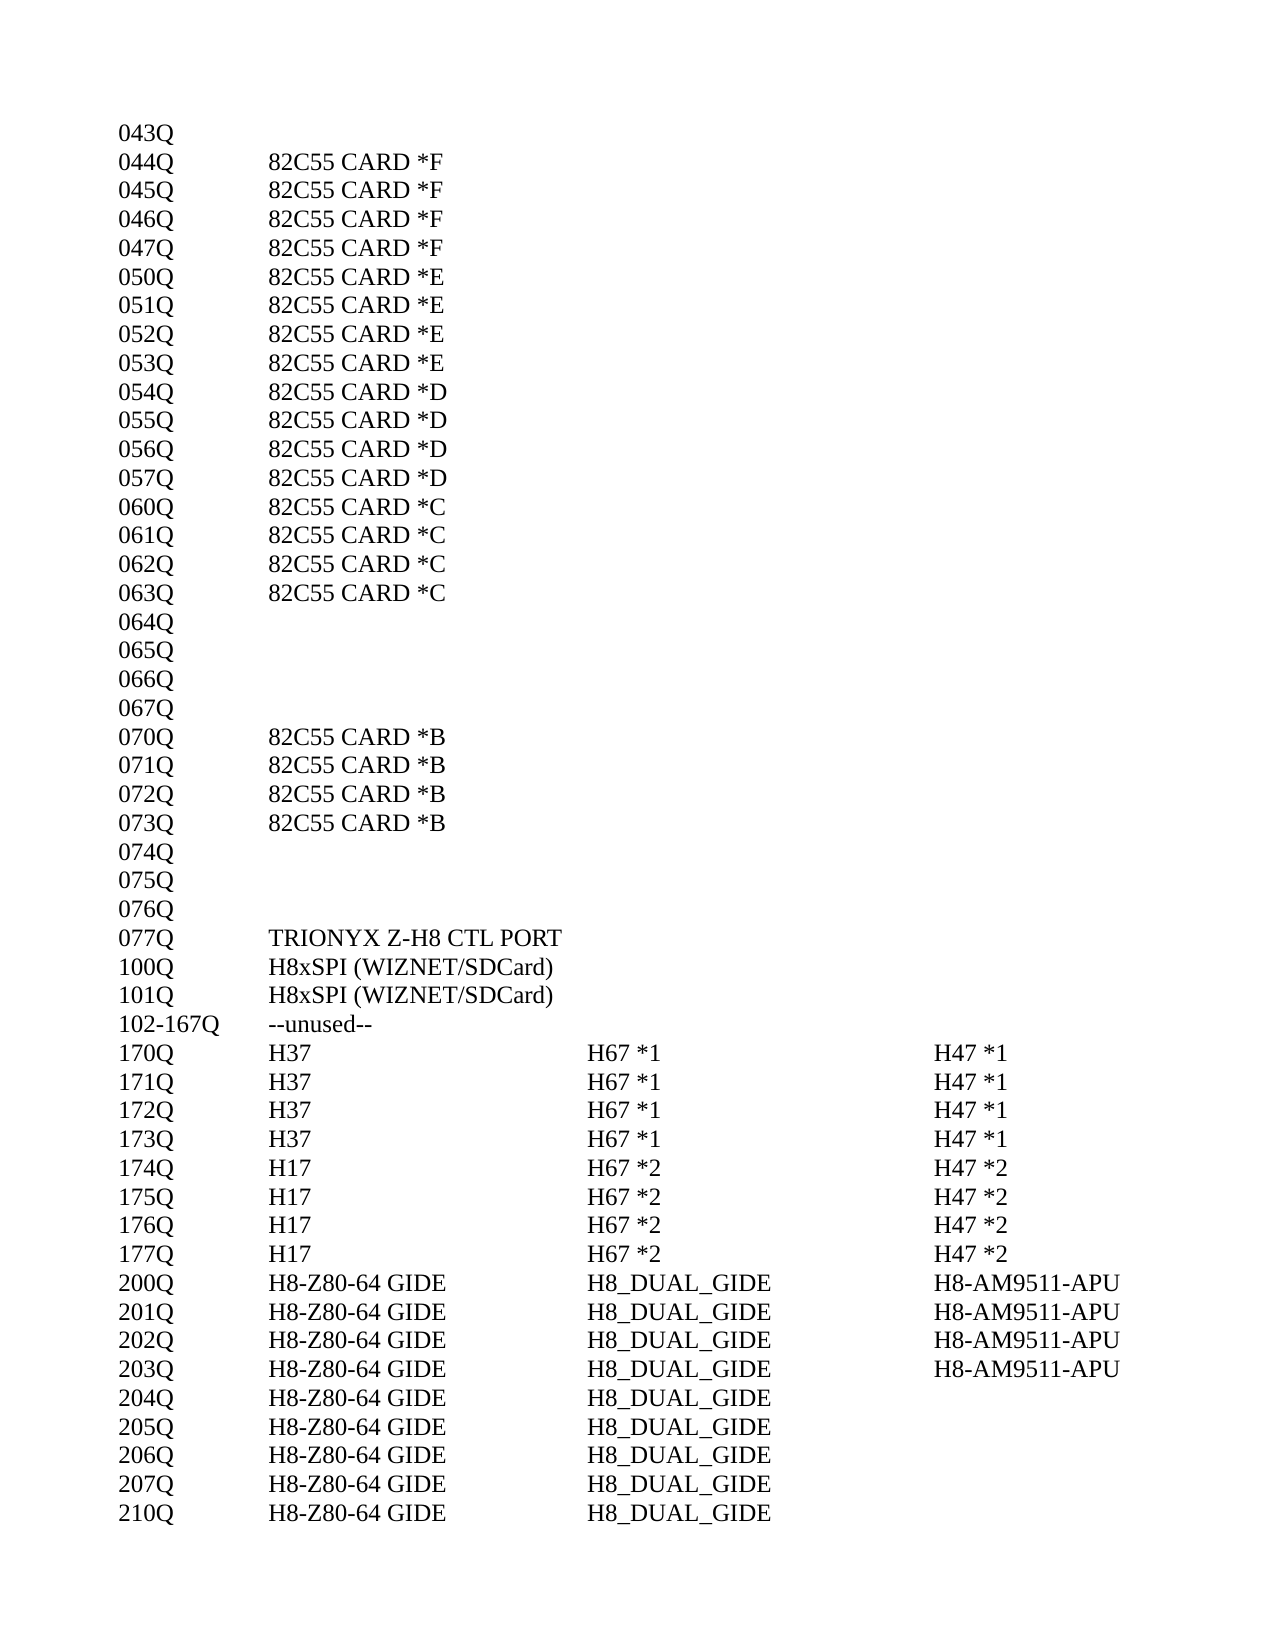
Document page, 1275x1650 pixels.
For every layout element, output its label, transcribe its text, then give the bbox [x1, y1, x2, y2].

table_cell [934, 1383, 1157, 1412]
table_cell H8-Z80-64 GIDE [268, 1297, 587, 1326]
table_cell [934, 981, 1157, 1009]
table_cell 82C55 CARD *E [268, 319, 587, 348]
table_cell [587, 262, 934, 291]
table_cell [934, 1412, 1157, 1441]
table_cell H8_DUAL_GIDE [587, 1412, 934, 1441]
table_cell 82C55 CARD *B [268, 722, 587, 751]
table_cell 046Q [118, 204, 268, 233]
table_cell [587, 779, 934, 808]
table_cell 173Q [118, 1124, 268, 1153]
table_cell [587, 866, 934, 894]
table_cell 200Q [118, 1268, 268, 1297]
table_cell 202Q [118, 1326, 268, 1354]
table_cell [587, 607, 934, 636]
table_cell 052Q [118, 319, 268, 348]
table_cell [268, 607, 587, 636]
table_cell H67 *2 [587, 1239, 934, 1268]
table_cell H8_DUAL_GIDE [587, 1383, 934, 1412]
table_cell H8-AM9511-APU [934, 1326, 1157, 1354]
table_cell H8_DUAL_GIDE [587, 1354, 934, 1383]
table_cell 82C55 CARD *C [268, 549, 587, 578]
table_cell 82C55 CARD *F [268, 147, 587, 176]
table_cell 82C55 CARD *C [268, 521, 587, 549]
table_cell H8_DUAL_GIDE [587, 1469, 934, 1498]
table_cell 056Q [118, 434, 268, 463]
table_cell H17 [268, 1153, 587, 1182]
table_cell 82C55 CARD *C [268, 578, 587, 607]
table_cell 177Q [118, 1239, 268, 1268]
table_cell H8-Z80-64 GIDE [268, 1469, 587, 1498]
table_cell H8_DUAL_GIDE [587, 1326, 934, 1354]
table_cell [934, 837, 1157, 866]
table_cell H47 *2 [934, 1153, 1157, 1182]
table_cell [934, 521, 1157, 549]
table_cell 100Q [118, 952, 268, 981]
table_cell [587, 348, 934, 377]
table_cell H17 [268, 1239, 587, 1268]
table_cell 205Q [118, 1412, 268, 1441]
table_cell H47 *1 [934, 1096, 1157, 1124]
table_cell [587, 406, 934, 434]
table_cell 066Q [118, 664, 268, 693]
table_cell [934, 118, 1157, 147]
table_cell [934, 147, 1157, 176]
table_cell H37 [268, 1124, 587, 1153]
table_cell [587, 176, 934, 204]
table_cell H67 *2 [587, 1153, 934, 1182]
table_cell 077Q [118, 923, 268, 952]
table_cell 060Q [118, 492, 268, 521]
table_cell H8-Z80-64 GIDE [268, 1383, 587, 1412]
table_cell [587, 492, 934, 521]
table_cell 053Q [118, 348, 268, 377]
table_cell H37 [268, 1096, 587, 1124]
table_cell 82C55 CARD *F [268, 233, 587, 262]
table_cell [934, 262, 1157, 291]
table_cell H8-AM9511-APU [934, 1268, 1157, 1297]
table_cell [934, 693, 1157, 722]
table_cell [934, 492, 1157, 521]
table_cell 82C55 CARD *E [268, 291, 587, 319]
table_cell 82C55 CARD *B [268, 751, 587, 779]
table_cell 176Q [118, 1211, 268, 1239]
table_cell [934, 866, 1157, 894]
table_cell [587, 319, 934, 348]
table_cell 82C55 CARD *D [268, 463, 587, 492]
table_cell [934, 1441, 1157, 1469]
table_cell H37 [268, 1067, 587, 1096]
table_cell H47 *2 [934, 1239, 1157, 1268]
table_cell [934, 952, 1157, 981]
table_cell [268, 664, 587, 693]
table_cell 207Q [118, 1469, 268, 1498]
table_cell TRIONYX Z-H8 CTL PORT [268, 923, 587, 952]
table_cell [587, 808, 934, 837]
table_cell H47 *2 [934, 1182, 1157, 1211]
table_cell [268, 693, 587, 722]
table_cell H67 *2 [587, 1211, 934, 1239]
table_cell H67 *1 [587, 1067, 934, 1096]
table_cell H8-Z80-64 GIDE [268, 1412, 587, 1441]
table_cell [268, 894, 587, 923]
table_cell H67 *2 [587, 1182, 934, 1211]
table_cell [587, 233, 934, 262]
table_cell 174Q [118, 1153, 268, 1182]
table_cell [934, 549, 1157, 578]
table_cell H8_DUAL_GIDE [587, 1268, 934, 1297]
table_cell [587, 549, 934, 578]
table_cell 102-167Q [118, 1009, 268, 1038]
table_cell 171Q [118, 1067, 268, 1096]
table_cell H8_DUAL_GIDE [587, 1297, 934, 1326]
table_cell 072Q [118, 779, 268, 808]
table_cell H67 *1 [587, 1038, 934, 1067]
table_cell 062Q [118, 549, 268, 578]
table_cell H47 *1 [934, 1038, 1157, 1067]
table_cell 073Q [118, 808, 268, 837]
table_cell --unused-- [268, 1009, 587, 1038]
table_cell 070Q [118, 722, 268, 751]
table_cell H47 *2 [934, 1211, 1157, 1239]
table_cell [587, 434, 934, 463]
table_cell 074Q [118, 837, 268, 866]
table_cell [934, 291, 1157, 319]
table_cell [934, 894, 1157, 923]
table_cell 82C55 CARD *F [268, 176, 587, 204]
table_cell 82C55 CARD *D [268, 434, 587, 463]
table_cell 075Q [118, 866, 268, 894]
table_cell [268, 636, 587, 664]
table_cell H8-Z80-64 GIDE [268, 1498, 587, 1527]
table_cell [587, 291, 934, 319]
table_cell H8-Z80-64 GIDE [268, 1326, 587, 1354]
table_cell 071Q [118, 751, 268, 779]
table_cell 045Q [118, 176, 268, 204]
table_cell [587, 693, 934, 722]
table_cell [934, 204, 1157, 233]
table_cell H67 *1 [587, 1124, 934, 1153]
table_cell H8-Z80-64 GIDE [268, 1354, 587, 1383]
table_cell H8xSPI (WIZNET/SDCard) [268, 981, 587, 1009]
table_cell [587, 751, 934, 779]
table_cell 82C55 CARD *D [268, 406, 587, 434]
table_cell [587, 923, 934, 952]
table_cell [587, 722, 934, 751]
table_cell [934, 319, 1157, 348]
table_cell [587, 664, 934, 693]
table_cell H17 [268, 1182, 587, 1211]
table_cell [934, 1009, 1157, 1038]
table_cell 061Q [118, 521, 268, 549]
table_cell [934, 463, 1157, 492]
table_cell 172Q [118, 1096, 268, 1124]
table_cell [934, 578, 1157, 607]
table_cell [934, 751, 1157, 779]
table_cell H8_DUAL_GIDE [587, 1441, 934, 1469]
table_cell 82C55 CARD *D [268, 377, 587, 406]
table_cell [934, 923, 1157, 952]
table_cell 210Q [118, 1498, 268, 1527]
table_cell [587, 578, 934, 607]
table_cell [934, 406, 1157, 434]
table_cell [934, 722, 1157, 751]
table_cell 101Q [118, 981, 268, 1009]
table_cell H37 [268, 1038, 587, 1067]
table_cell [268, 837, 587, 866]
table_cell [587, 463, 934, 492]
table_cell [268, 118, 587, 147]
table_cell [934, 233, 1157, 262]
table_cell [587, 952, 934, 981]
table_cell [934, 1469, 1157, 1498]
table_cell [934, 636, 1157, 664]
table_cell 82C55 CARD *F [268, 204, 587, 233]
table_cell 051Q [118, 291, 268, 319]
table_cell [934, 434, 1157, 463]
table_cell 067Q [118, 693, 268, 722]
table_cell 82C55 CARD *B [268, 779, 587, 808]
table_cell H47 *1 [934, 1067, 1157, 1096]
table_cell [934, 664, 1157, 693]
table_cell [934, 779, 1157, 808]
table_cell H8-Z80-64 GIDE [268, 1268, 587, 1297]
table_cell 170Q [118, 1038, 268, 1067]
table_cell H8_DUAL_GIDE [587, 1498, 934, 1527]
table_cell H47 *1 [934, 1124, 1157, 1153]
table_cell H8-AM9511-APU [934, 1297, 1157, 1326]
table_cell 82C55 CARD *B [268, 808, 587, 837]
table_cell [934, 1498, 1157, 1527]
table_cell 82C55 CARD *E [268, 348, 587, 377]
table_cell [268, 866, 587, 894]
table_cell H8-AM9511-APU [934, 1354, 1157, 1383]
table_cell H8-Z80-64 GIDE [268, 1441, 587, 1469]
table_cell 057Q [118, 463, 268, 492]
table_cell 82C55 CARD *C [268, 492, 587, 521]
table_cell [587, 837, 934, 866]
table_cell [587, 894, 934, 923]
table_cell [587, 147, 934, 176]
table_cell [587, 981, 934, 1009]
table_cell 065Q [118, 636, 268, 664]
table_cell 076Q [118, 894, 268, 923]
table_cell [934, 607, 1157, 636]
table_cell [587, 118, 934, 147]
table_cell 047Q [118, 233, 268, 262]
table_cell 050Q [118, 262, 268, 291]
table_cell 054Q [118, 377, 268, 406]
table_cell 064Q [118, 607, 268, 636]
table_cell [934, 348, 1157, 377]
table_cell [587, 636, 934, 664]
table_cell 055Q [118, 406, 268, 434]
table_cell 044Q [118, 147, 268, 176]
table_cell H17 [268, 1211, 587, 1239]
table_cell H8xSPI (WIZNET/SDCard) [268, 952, 587, 981]
table_cell 201Q [118, 1297, 268, 1326]
table_cell H67 *1 [587, 1096, 934, 1124]
table_cell 203Q [118, 1354, 268, 1383]
table_cell [587, 377, 934, 406]
table_cell 043Q [118, 118, 268, 147]
table_cell [587, 1009, 934, 1038]
table_cell [587, 204, 934, 233]
table_cell [934, 377, 1157, 406]
table_cell 063Q [118, 578, 268, 607]
table_cell 82C55 CARD *E [268, 262, 587, 291]
table_cell 204Q [118, 1383, 268, 1412]
table_cell [934, 808, 1157, 837]
table_cell 175Q [118, 1182, 268, 1211]
table_cell 206Q [118, 1441, 268, 1469]
table_cell [587, 521, 934, 549]
table_cell [934, 176, 1157, 204]
